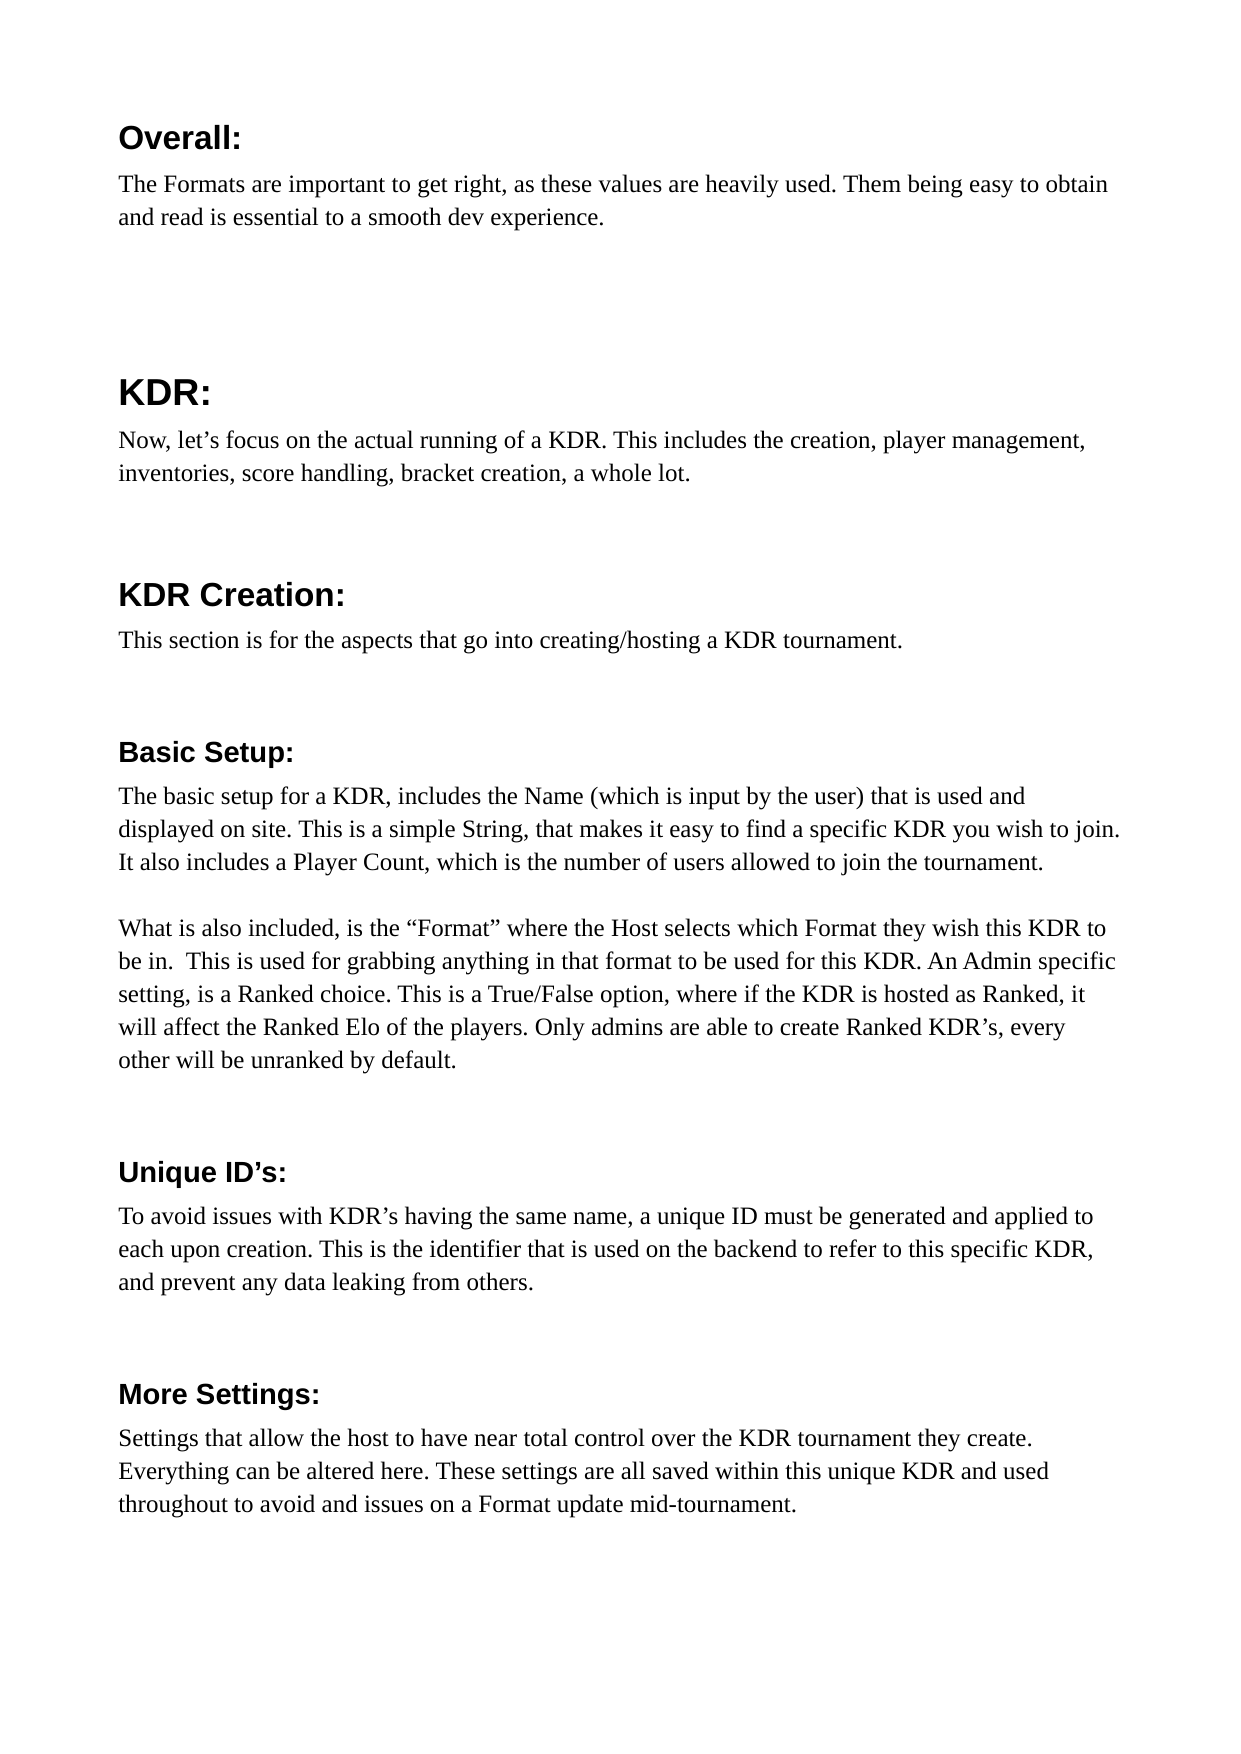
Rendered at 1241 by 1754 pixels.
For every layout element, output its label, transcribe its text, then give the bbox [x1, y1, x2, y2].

text The basic setup for a KDR, includes the Name (which is input by the user) that is used and displayed on site. This is a simple String, that makes it easy to find a specific KDR you wish to join. It also includes a Player Count, which is the number of users allowed to join the tournament. What is also included, is the “Format” where the Host selects which Format they wish this KDR to be in. This is used for grabbing anything in that format to be used for this KDR. An Admin specific setting, is a Ranked choice. This is a True/False option, where if the KDR is hosted as Ranked, it will affect the Ranked Elo of the players. Only admins are able to create Ranked KDR’s, every other will be unranked by default. [118, 781, 1122, 1074]
text To avoid issues with KDR’s having the same name, a unique ID must be generated and applied to each upon creation. This is the identifier that is used on the backend to refer to this specific KDR, and prevent any data leaking from others. [118, 1201, 1122, 1296]
subtitle KDR Creation: [118, 574, 1122, 613]
text Settings that allow the host to have near total control over the KDR tournament they create. Everything can be altered here. These settings are all saved within this unique KDR and used throughout to avoid and issues on a Format update mid-tournament. [118, 1423, 1122, 1518]
subtitle More Settings: [118, 1377, 1122, 1411]
subtitle KDR: [118, 370, 1122, 413]
text Now, let’s focus on the actual running of a KDR. This includes the creation, player management, inventories, score handling, bracket creation, a whole lot. [118, 426, 1122, 487]
text This section is for the aspects that go into creating/hosting a KDR tournament. [118, 626, 1122, 654]
subtitle Unique ID’s: [118, 1155, 1122, 1189]
subtitle Overall: [118, 118, 1122, 157]
text The Formats are important to get right, as these values are heavily used. Them being easy to obtain and read is essential to a smooth dev experience. [118, 169, 1122, 231]
subtitle Basic Setup: [118, 735, 1122, 769]
